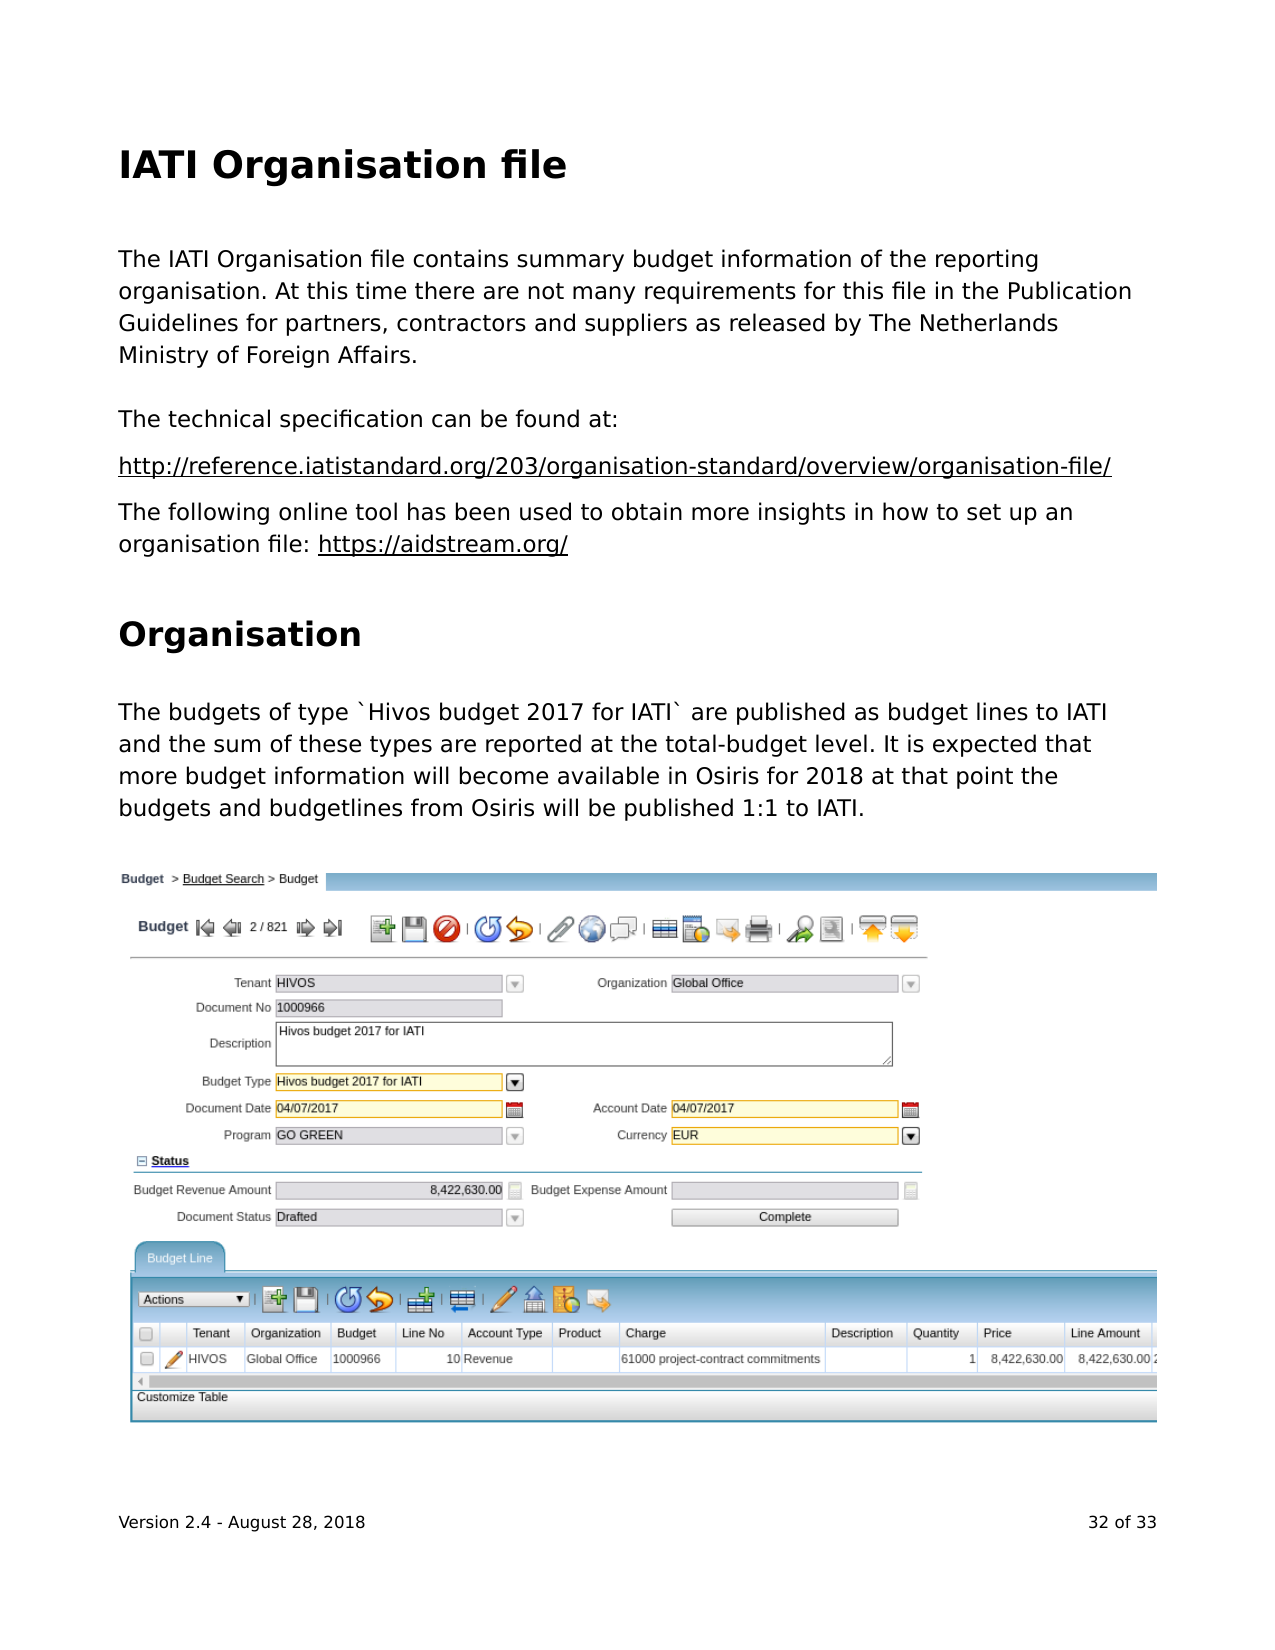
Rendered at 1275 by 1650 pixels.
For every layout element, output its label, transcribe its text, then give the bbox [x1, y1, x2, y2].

subtitle Organisation [118, 616, 1157, 655]
text The following online tool has been used to obtain more insights in how to set up an organisation file: https://aidstream.org/ [118, 499, 1157, 589]
picture [118, 873, 1157, 1437]
text http://reference.iatistandard.org/203/organisation-standard/overview/organisation-file/ [118, 453, 1157, 479]
text The budgets of type `Hivos budget 2017 for IATI` are published as budget lines to IATI and the sum of these types are reported at the total-budget level. It is expected that more budget information will become available in Osiris for 2018 at that point the budgets and budgetlines from Osiris will be published 1:1 to IATI. [118, 667, 1157, 854]
subtitle IATI Organisation file [118, 143, 1157, 187]
text The IATI Organisation file contains summary budget information of the reporting organisation. At this time there are not many requirements for this file in the Publication Guidelines for partners, contractors and suppliers as released by The Netherlands Ministry of Foreign Affairs. The technical specification can be found at: [118, 246, 1157, 433]
